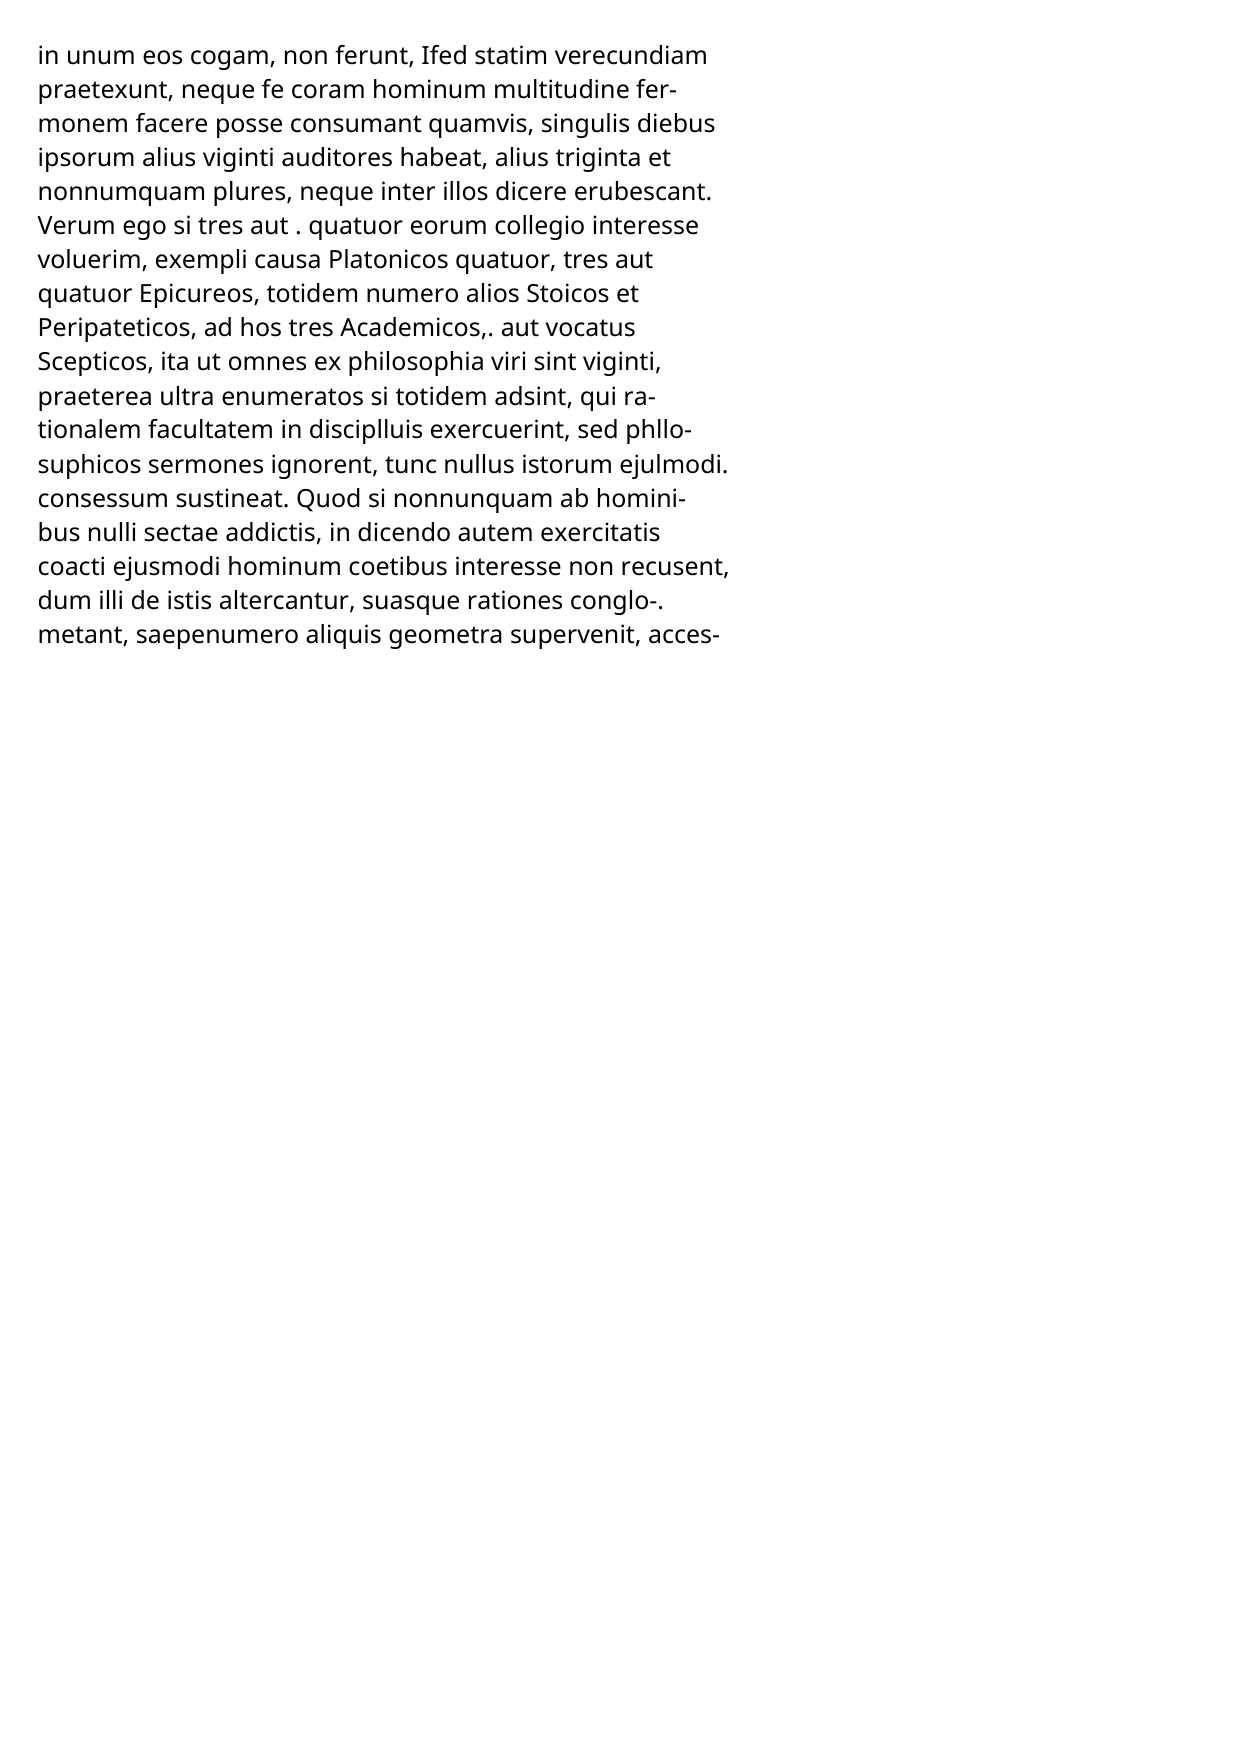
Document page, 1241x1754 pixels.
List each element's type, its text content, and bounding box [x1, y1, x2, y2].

text in unum eos cogam, non ferunt, Ifed statim verecundiam praetexunt, neque fe coram hominum multitudine fer- monem facere posse consumant quamvis, singulis diebus ipsorum alius viginti auditores habeat, alius triginta et nonnumquam plures, neque inter illos dicere erubescant. Verum ego si tres aut . quatuor eorum collegio interesse voluerim, exempli causa Platonicos quatuor, tres aut quatuor Epicureos, totidem numero alios Stoicos et Peripateticos, ad hos tres Academicos,. aut vocatus Scepticos, ita ut omnes ex philosophia viri sint viginti, praeterea ultra enumeratos si totidem adsint, qui ra- tionalem facultatem in disciplluis exercuerint, sed phllo- suphicos sermones ignorent, tunc nullus istorum ejulmodi. consessum sustineat. Quod si nonnunquam ab homini- bus nulli sectae addictis, in dicendo autem exercitatis coacti ejusmodi hominum coetibus interesse non recusent, dum illi de istis altercantur, suasque rationes conglo-. metant, saepenumero aliquis geometra supervenit, acces- [37, 37, 1203, 651]
